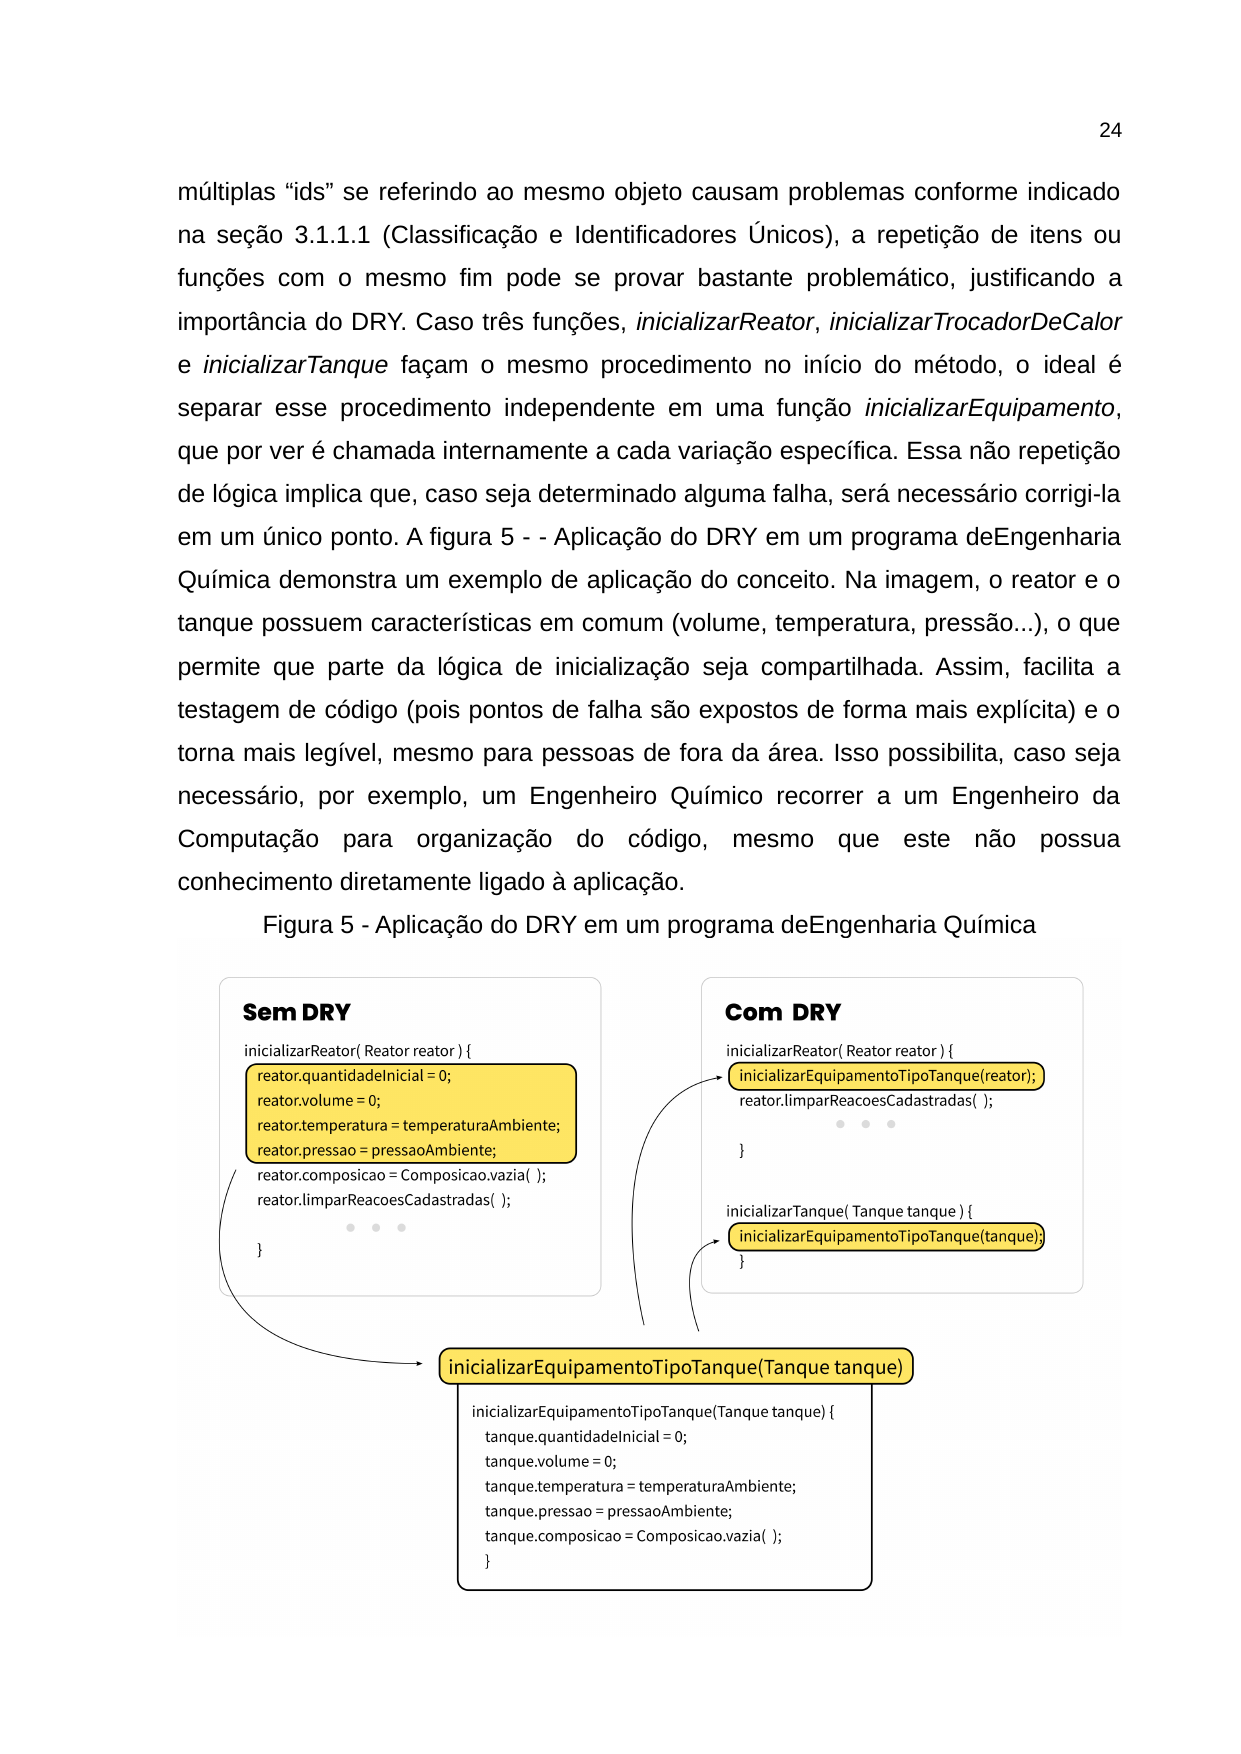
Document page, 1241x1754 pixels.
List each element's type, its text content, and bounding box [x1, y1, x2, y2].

text múltiplas “ids” se referindo ao mesmo objeto causam problemas conforme indicado na seção 3.1.1.1 (Classificação e Identificadores Únicos), a repetição de itens ou funções com o mesmo fim pode se provar bastante problemático, justificando a importância do DRY. Caso três funções, inicializarReator, inicializarTrocadorDeCalor e inicializarTanque façam o mesmo procedimento no início do método, o ideal é separar esse procedimento independente em uma função inicializarEquipamento, que por ver é chamada internamente a cada variação específica. Essa não repetição de lógica implica que, caso seja determinado alguma falha, será necessário corrigi-la em um único ponto. A figura 5 - - Aplicação do DRY em um programa deEngenharia Química demonstra um exemplo de aplicação do conceito. Na imagem, o reator e o tanque possuem características em comum (volume, temperatura, pressão...), o que permite que parte da lógica de inicialização seja compartilhada. Assim, facilita a testagem de código (pois pontos de falha são expostos de forma mais explícita) e o torna mais legível, mesmo para pessoas de fora da área. Isso possibilita, caso seja necessário, por exemplo, um Engenheiro Químico recorrer a um Engenheiro da Computação para organização do código, mesmo que este não possua conhecimento diretamente ligado à aplicação. [177, 177, 1122, 896]
picture [177, 938, 1123, 1637]
text Figura 5 - Aplicação do DRY em um programa deEngenharia Química [177, 910, 1122, 938]
